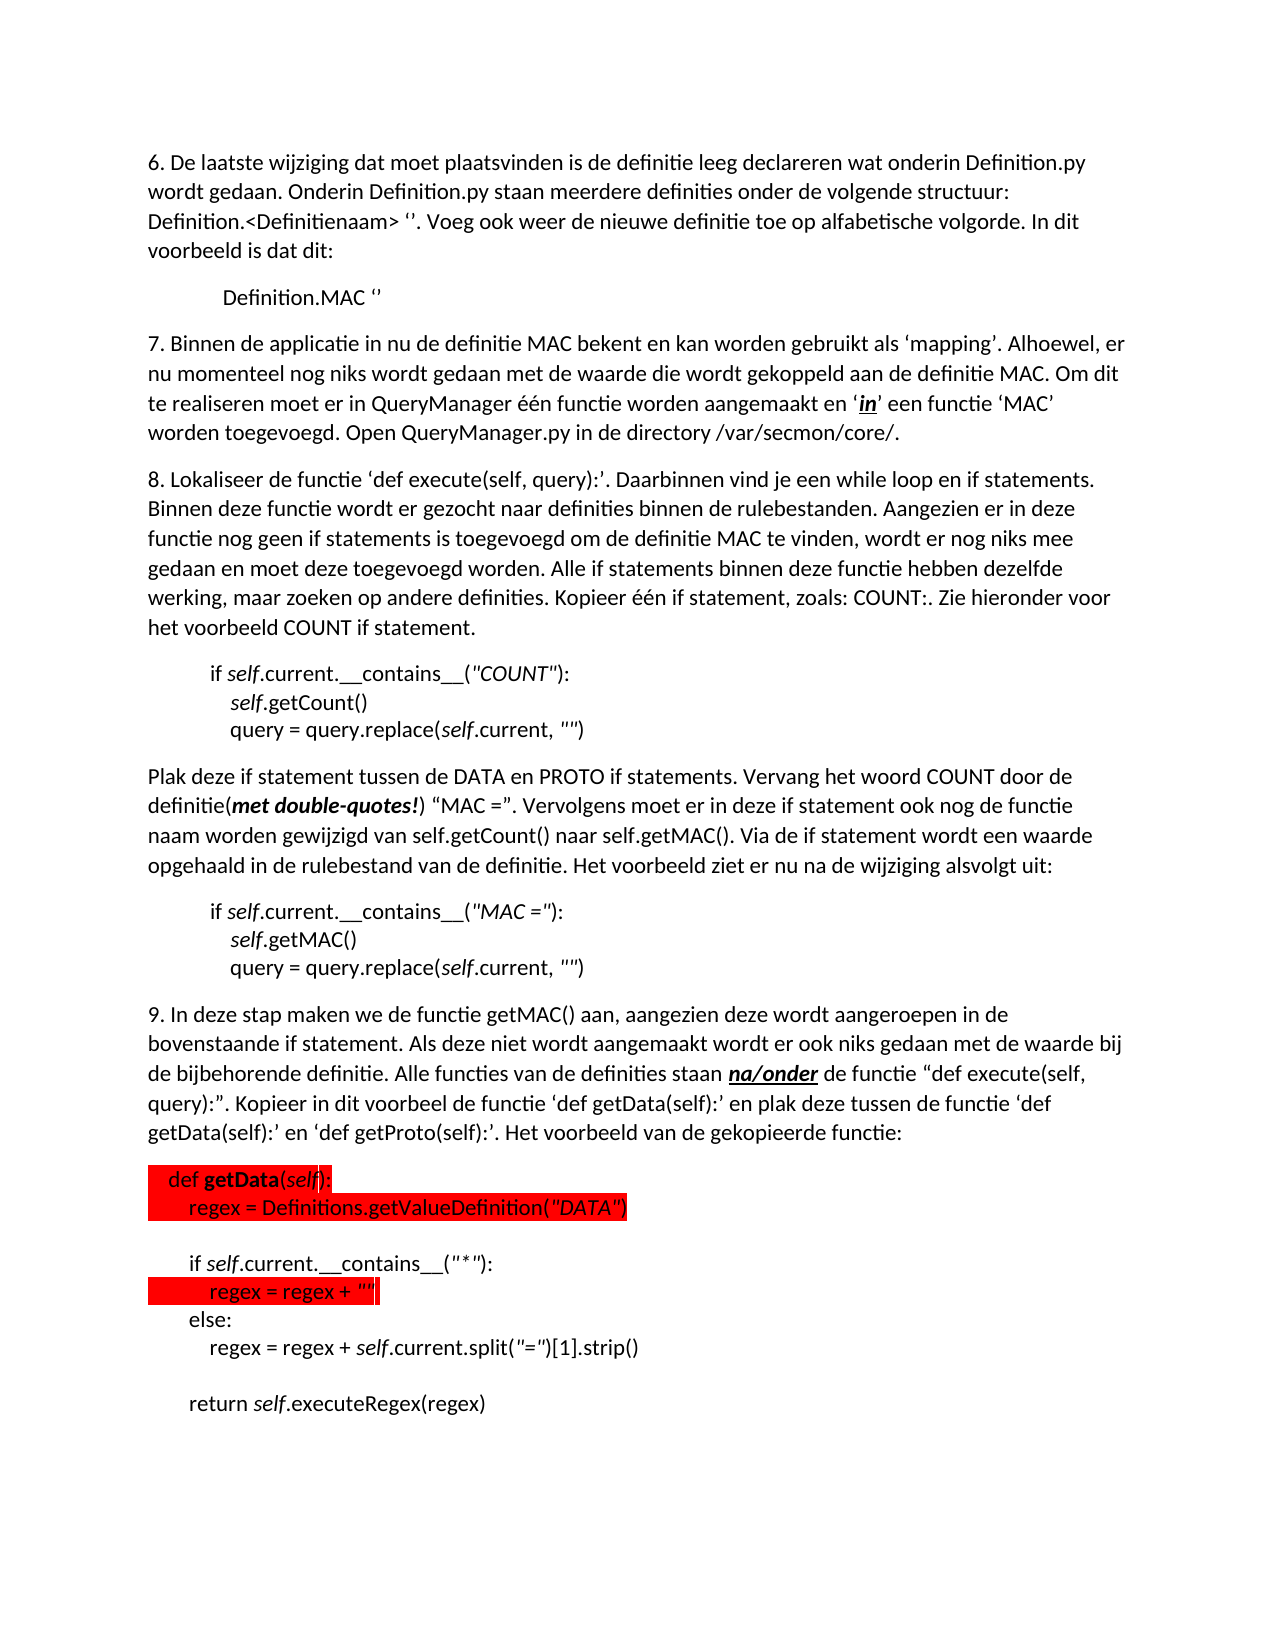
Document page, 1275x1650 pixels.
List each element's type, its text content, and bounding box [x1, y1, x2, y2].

text self.getCount() [148, 688, 1127, 716]
text query = query.replace(self.current, "") [148, 716, 1127, 744]
text if self.current.__contains__("*"): [148, 1249, 1127, 1277]
text def getData(self): [148, 1165, 1127, 1193]
text regex = regex + "" [148, 1277, 1127, 1305]
text query = query.replace(self.current, "") [148, 953, 1127, 981]
text 6. De laatste wijziging dat moet plaatsvinden is de definitie leeg declareren wat onderin Definition.py wordt gedaan. Onderin Definition.py staan meerdere definities onder de volgende structuur: Definition.<Definitienaam> ‘’. Voeg ook weer de nieuwe definitie toe op alfabetische volgorde. In dit voorbeeld is dat dit: [148, 148, 1127, 265]
text Plak deze if statement tussen de DATA en PROTO if statements. Vervang het woord COUNT door de definitie(met double-quotes!) “MAC =”. Vervolgens moet er in deze if statement ook nog de functie naam worden gewijzigd van self.getCount() naar self.getMAC(). Via de if statement wordt een waarde opgehaald in de rulebestand van de definitie. Het voorbeeld ziet er nu na de wijziging alsvolgt uit: [148, 762, 1127, 879]
text regex = Definitions.getValueDefinition("DATA") [148, 1193, 1127, 1221]
text if self.current.__contains__("COUNT"): [148, 659, 1127, 688]
text self.getMAC() [148, 925, 1127, 953]
text if self.current.__contains__("MAC ="): [148, 897, 1127, 925]
text 9. In deze stap maken we de functie getMAC() aan, aangezien deze wordt aangeroepen in de bovenstaande if statement. Als deze niet wordt aangemaakt wordt er ook niks gedaan met de waarde bij de bijbehorende definitie. Alle functies van de definities staan na/onder de functie “def execute(self, query):”. Kopieer in dit voorbeel de functie ‘def getData(self):’ en plak deze tussen de functie ‘def getData(self):’ en ‘def getProto(self):’. Het voorbeeld van de gekopieerde functie: [148, 1000, 1127, 1147]
text 7. Binnen de applicatie in nu de definitie MAC bekent en kan worden gebruikt als ‘mapping’. Alhoewel, er nu momenteel nog niks wordt gedaan met de waarde die wordt gekoppeld aan de definitie MAC. Om dit te realiseren moet er in QueryManager één functie worden aangemaakt en ‘in’ een functie ‘MAC’ worden toegevoegd. Open QueryManager.py in de directory /var/secmon/core/. [148, 329, 1127, 446]
text return self.executeRegex(regex) [148, 1389, 1127, 1417]
text regex = regex + self.current.split("=")[1].strip() [148, 1333, 1127, 1361]
text else: [148, 1305, 1127, 1333]
text Definition.MAC ‘’ [148, 283, 1127, 311]
text 8. Lokaliseer de functie ‘def execute(self, query):’. Daarbinnen vind je een while loop en if statements. Binnen deze functie wordt er gezocht naar definities binnen de rulebestanden. Aangezien er in deze functie nog geen if statements is toegevoegd om de definitie MAC te vinden, wordt er nog niks mee gedaan en moet deze toegevoegd worden. Alle if statements binnen deze functie hebben dezelfde werking, maar zoeken op andere definities. Kopieer één if statement, zoals: COUNT:. Zie hieronder voor het voorbeeld COUNT if statement. [148, 465, 1127, 641]
